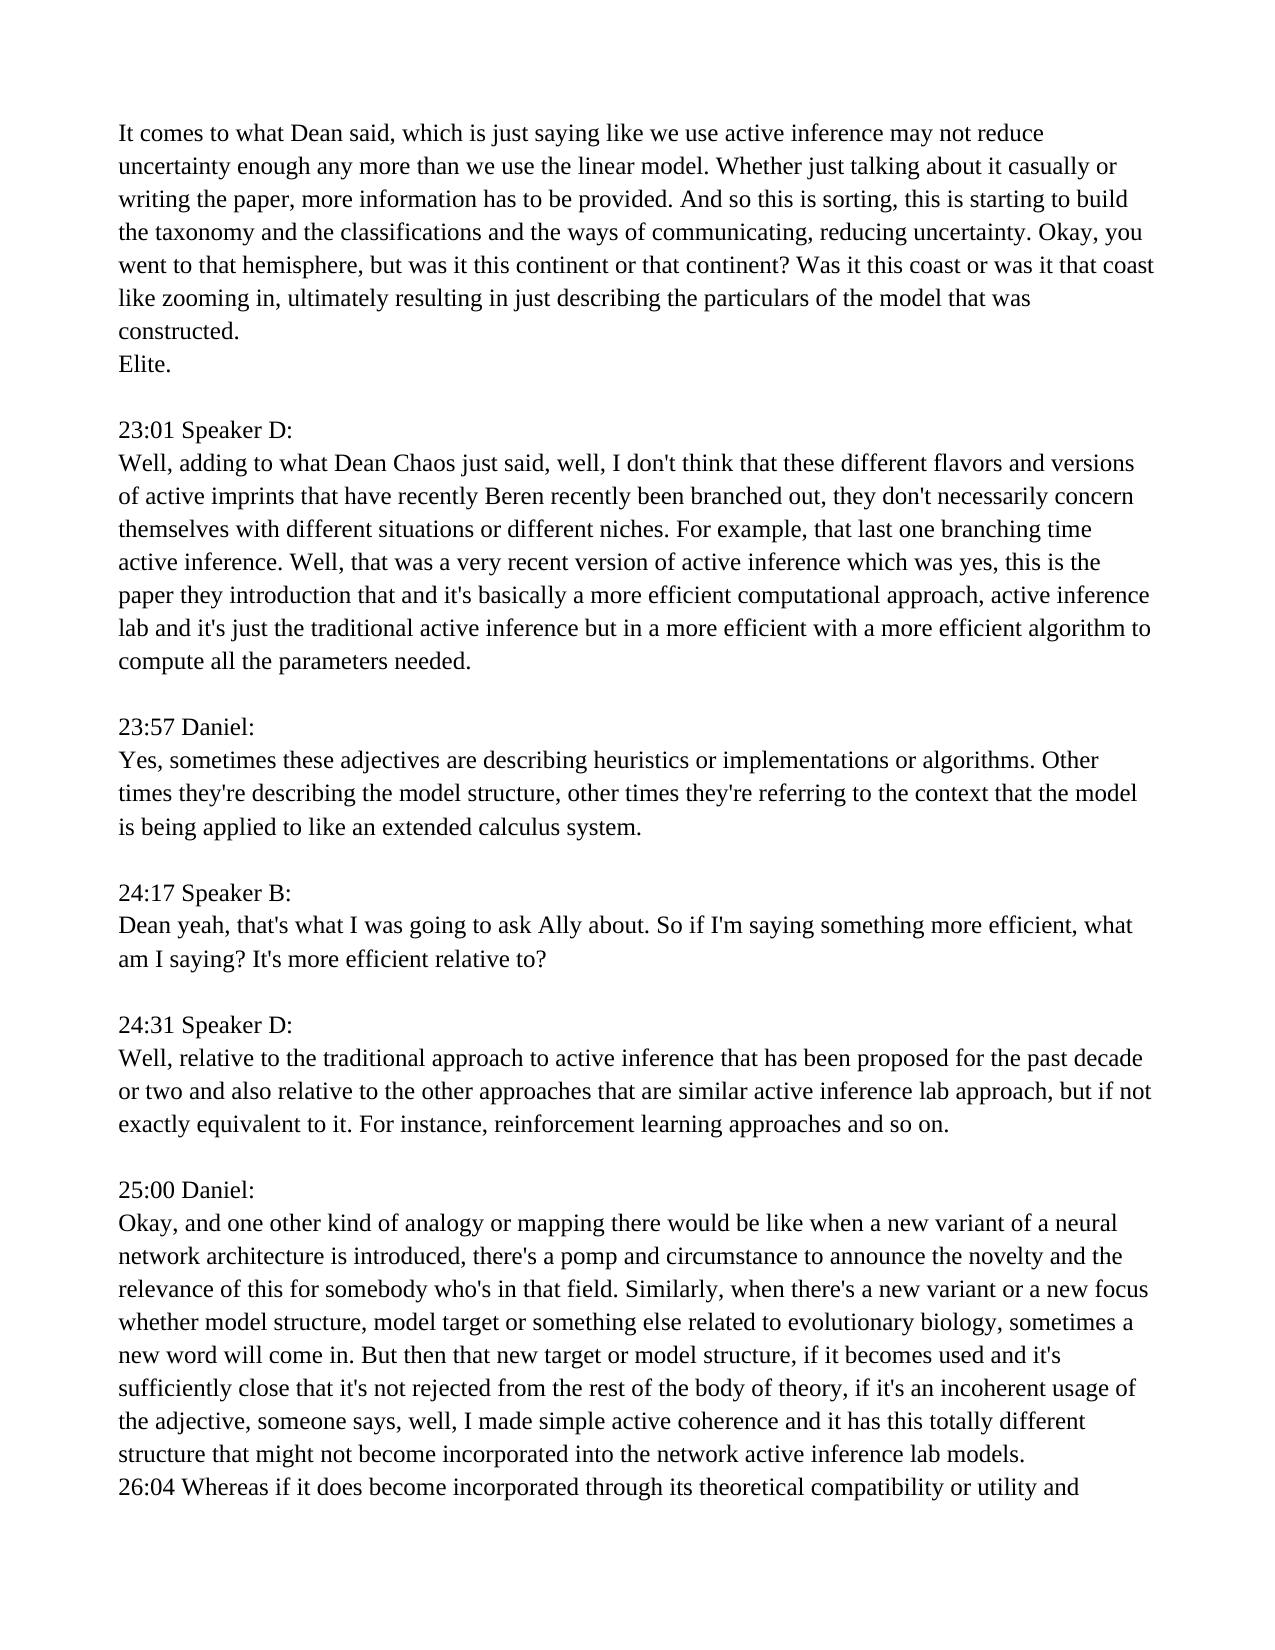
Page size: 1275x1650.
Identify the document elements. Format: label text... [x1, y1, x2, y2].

text 24:31 Speaker D: [118, 1010, 1157, 1038]
text 26:04 Whereas if it does become incorporated through its theoretical compatibility or utility and [118, 1472, 1157, 1501]
text Well, adding to what Dean Chaos just said, well, I don't think that these different flavors and versions of active imprints that have recently Beren recently been branched out, they don't necessarily concern themselves with different situations or different niches. For example, that last one branching time active inference. Well, that was a very recent version of active inference which was yes, this is the paper they introduction that and it's basically a more efficient computational approach, active inference lab and it's just the traditional active inference but in a more efficient with a more efficient algorithm to compute all the parameters needed. [118, 448, 1157, 675]
text It comes to what Dean said, which is just saying like we use active inference may not reduce uncertainty enough any more than we use the linear model. Whether just talking about it casually or writing the paper, more information has to be provided. And so this is sorting, this is starting to build the taxonomy and the classifications and the ways of communicating, reducing uncertainty. Okay, you went to that hemisphere, but was it this continent or that continent? Was it this coast or was it that coast like zooming in, ultimately resulting in just describing the particulars of the model that was constructed. [118, 118, 1157, 345]
text 25:00 Daniel: [118, 1175, 1157, 1203]
text 23:57 Daniel: [118, 712, 1157, 741]
text Dean yeah, that's what I was going to ask Ally about. So if I'm saying something more efficient, what am I saying? It's more efficient relative to? [118, 911, 1157, 972]
text Okay, and one other kind of analogy or mapping there would be like when a new variant of a neural network architecture is introduced, there's a pomp and circumstance to announce the novelty and the relevance of this for somebody who's in that field. Similarly, when there's a new variant or a new focus whether model structure, model target or something else related to evolutionary biology, sometimes a new word will come in. But then that new target or model structure, if it becomes used and it's sufficiently close that it's not rejected from the rest of the body of theory, if it's an incoherent usage of the adjective, someone says, well, I made simple active coherence and it has this totally different structure that might not become incorporated into the network active inference lab models. [118, 1208, 1157, 1468]
text Yes, sometimes these adjectives are describing heuristics or implementations or algorithms. Other times they're describing the model structure, other times they're referring to the context that the model is being applied to like an extended calculus system. [118, 746, 1157, 840]
text Elite. [118, 349, 1157, 378]
text Well, relative to the traditional approach to active inference that has been proposed for the past decade or two and also relative to the other approaches that are similar active inference lab approach, but if not exactly equivalent to it. For instance, reinforcement learning approaches and so on. [118, 1043, 1157, 1137]
text 24:17 Speaker B: [118, 878, 1157, 906]
text 23:01 Speaker D: [118, 415, 1157, 444]
